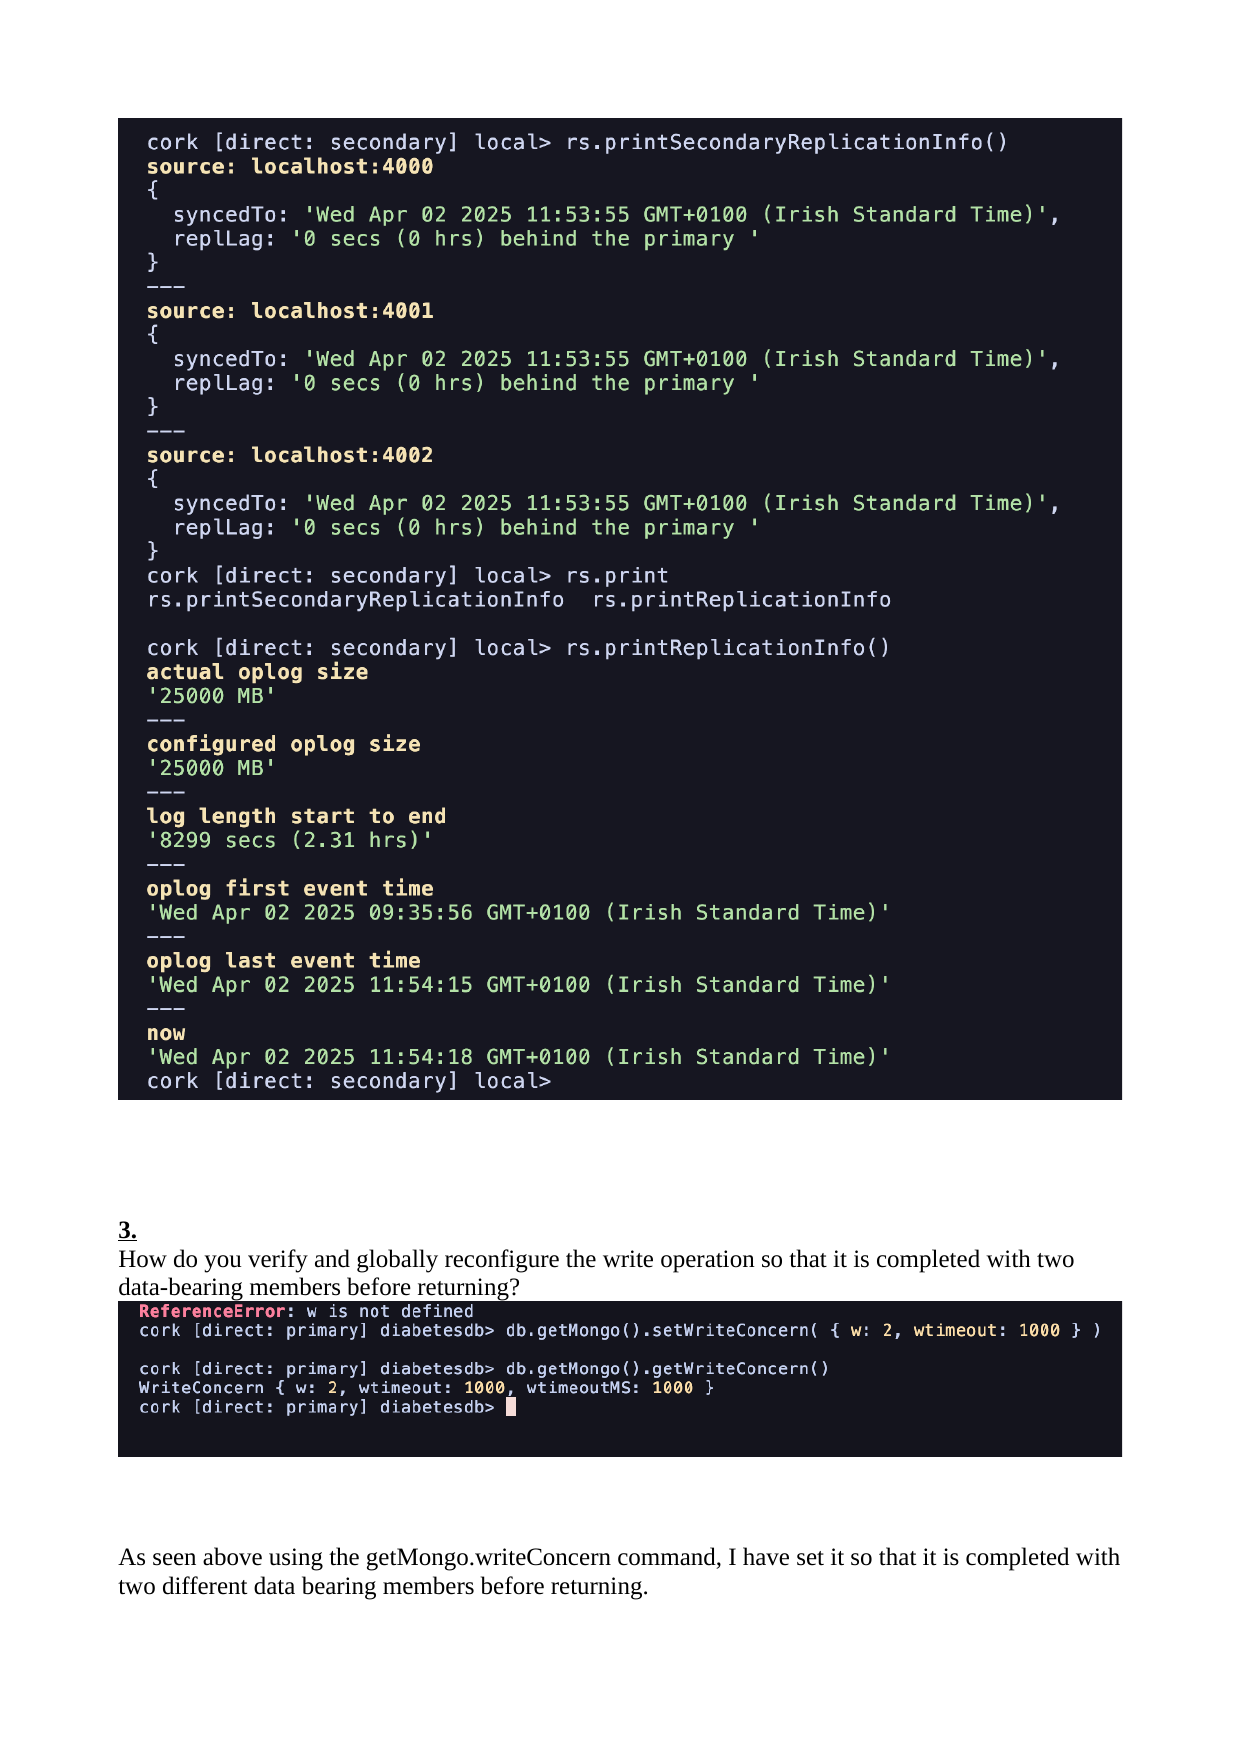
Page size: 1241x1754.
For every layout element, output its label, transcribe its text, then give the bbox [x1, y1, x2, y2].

text 3. [118, 1215, 1122, 1244]
picture [118, 1301, 1123, 1457]
text As seen above using the getMongo.writeConcern command, I have set it so that it is completed with two different data bearing members before returning. [118, 1542, 1122, 1600]
picture [118, 118, 1123, 1100]
text How do you verify and globally reconfigure the write operation so that it is completed with two data-bearing members before returning? [118, 1244, 1122, 1301]
